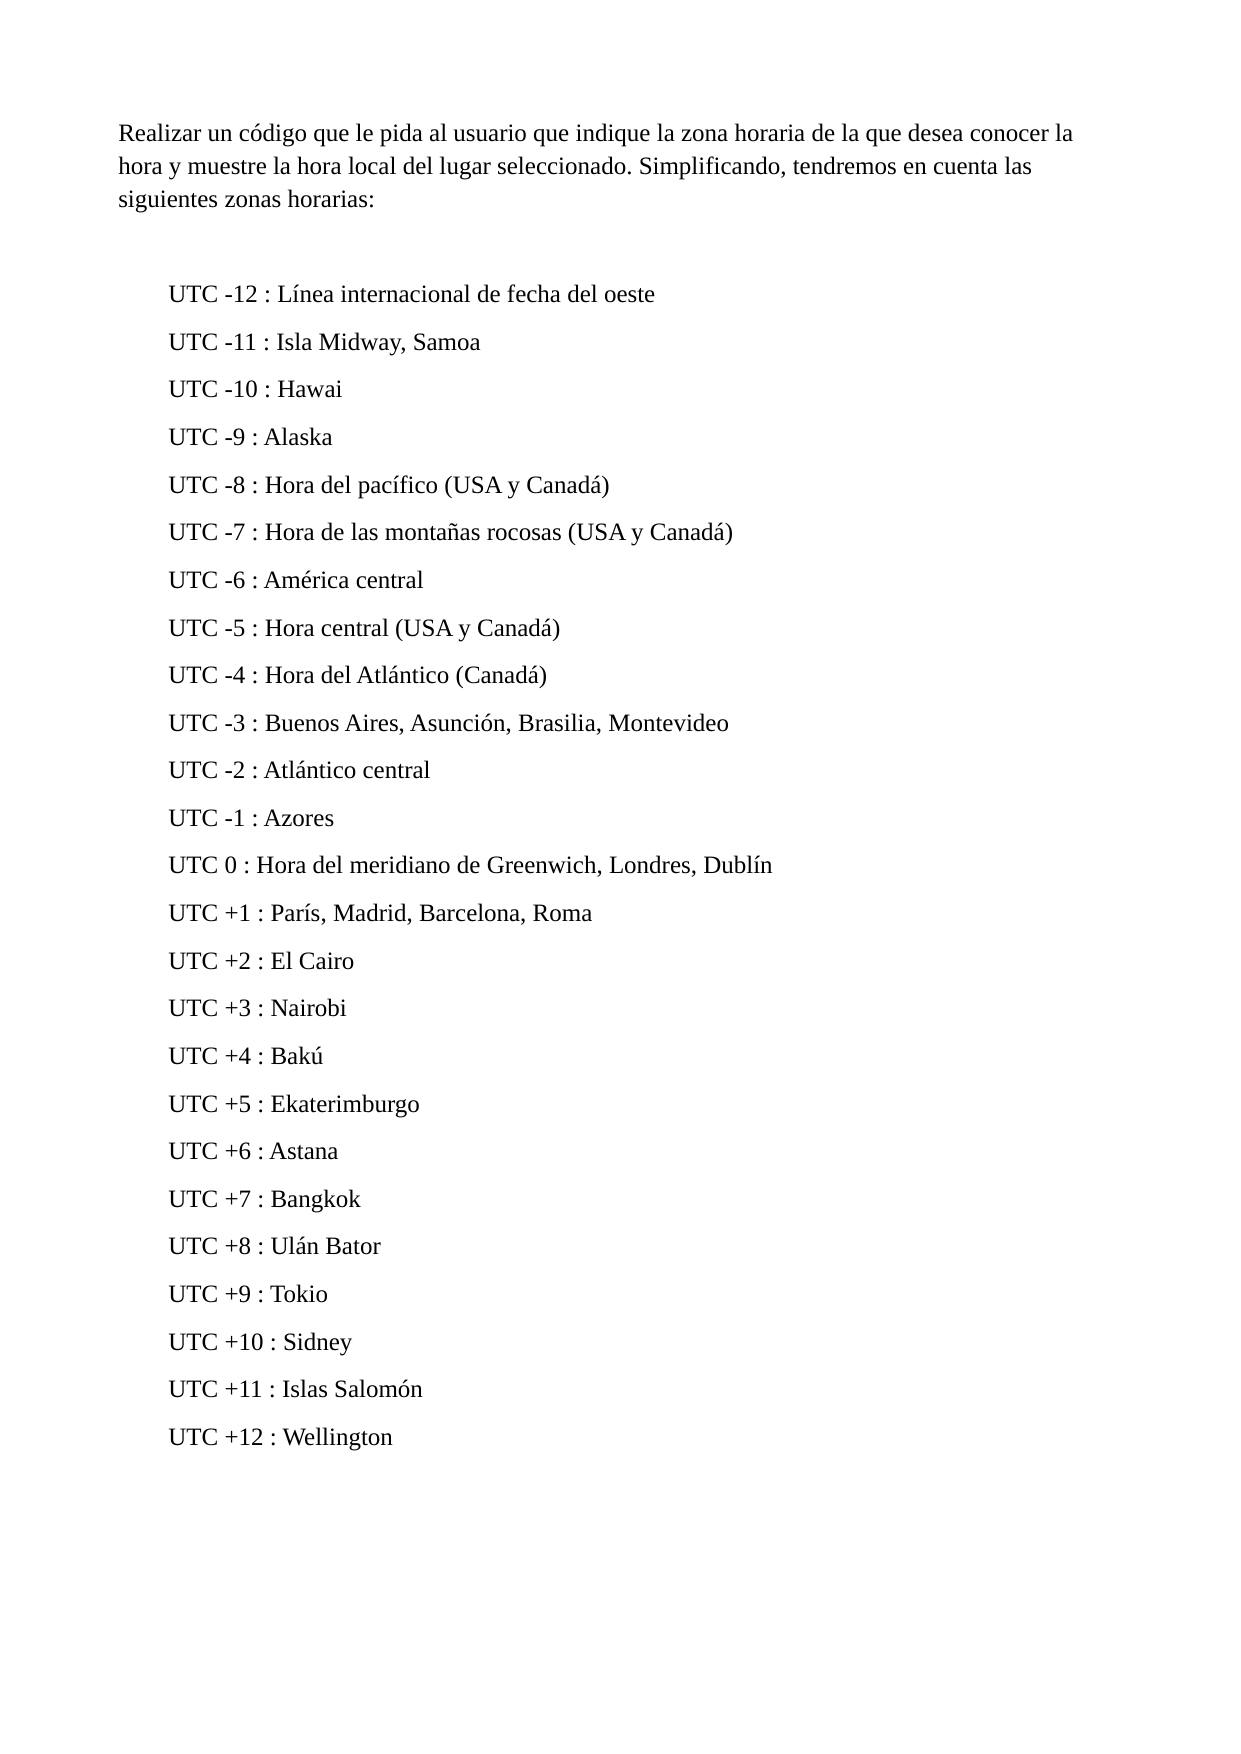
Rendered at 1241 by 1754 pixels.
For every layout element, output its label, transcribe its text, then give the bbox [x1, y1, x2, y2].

text UTC +5 : Ekaterimburgo [118, 1089, 1122, 1117]
text UTC +3 : Nairobi [118, 993, 1122, 1022]
text UTC -2 : Atlántico central [118, 755, 1122, 784]
text UTC -10 : Hawai [118, 374, 1122, 403]
text UTC +4 : Bakú [118, 1041, 1122, 1070]
text UTC -12 : Línea internacional de fecha del oeste [118, 279, 1122, 308]
text UTC +7 : Bangkok [118, 1184, 1122, 1213]
text UTC +2 : El Cairo [118, 946, 1122, 974]
text UTC +6 : Astana [118, 1136, 1122, 1165]
text UTC -11 : Isla Midway, Samoa [118, 327, 1122, 356]
text UTC +12 : Wellington [118, 1422, 1122, 1451]
text UTC -8 : Hora del pacífico (USA y Canadá) [118, 470, 1122, 498]
text UTC +8 : Ulán Bator [118, 1231, 1122, 1260]
text UTC -6 : América central [118, 565, 1122, 594]
text UTC -7 : Hora de las montañas rocosas (USA y Canadá) [118, 517, 1122, 546]
text UTC +11 : Islas Salomón [118, 1374, 1122, 1403]
text UTC 0 : Hora del meridiano de Greenwich, Londres, Dublín [118, 851, 1122, 879]
text Realizar un código que le pida al usuario que indique la zona horaria de la que desea conocer la hora y muestre la hora local del lugar seleccionado. Simplificando, tendremos en cuenta las siguientes zonas horarias: [118, 118, 1122, 213]
text UTC +1 : París, Madrid, Barcelona, Roma [118, 898, 1122, 927]
text UTC -4 : Hora del Atlántico (Canadá) [118, 660, 1122, 689]
text UTC +10 : Sidney [118, 1327, 1122, 1355]
text UTC -1 : Azores [118, 803, 1122, 832]
text UTC -3 : Buenos Aires, Asunción, Brasilia, Montevideo [118, 708, 1122, 737]
text UTC -5 : Hora central (USA y Canadá) [118, 613, 1122, 641]
text UTC -9 : Alaska [118, 422, 1122, 451]
text UTC +9 : Tokio [118, 1279, 1122, 1308]
